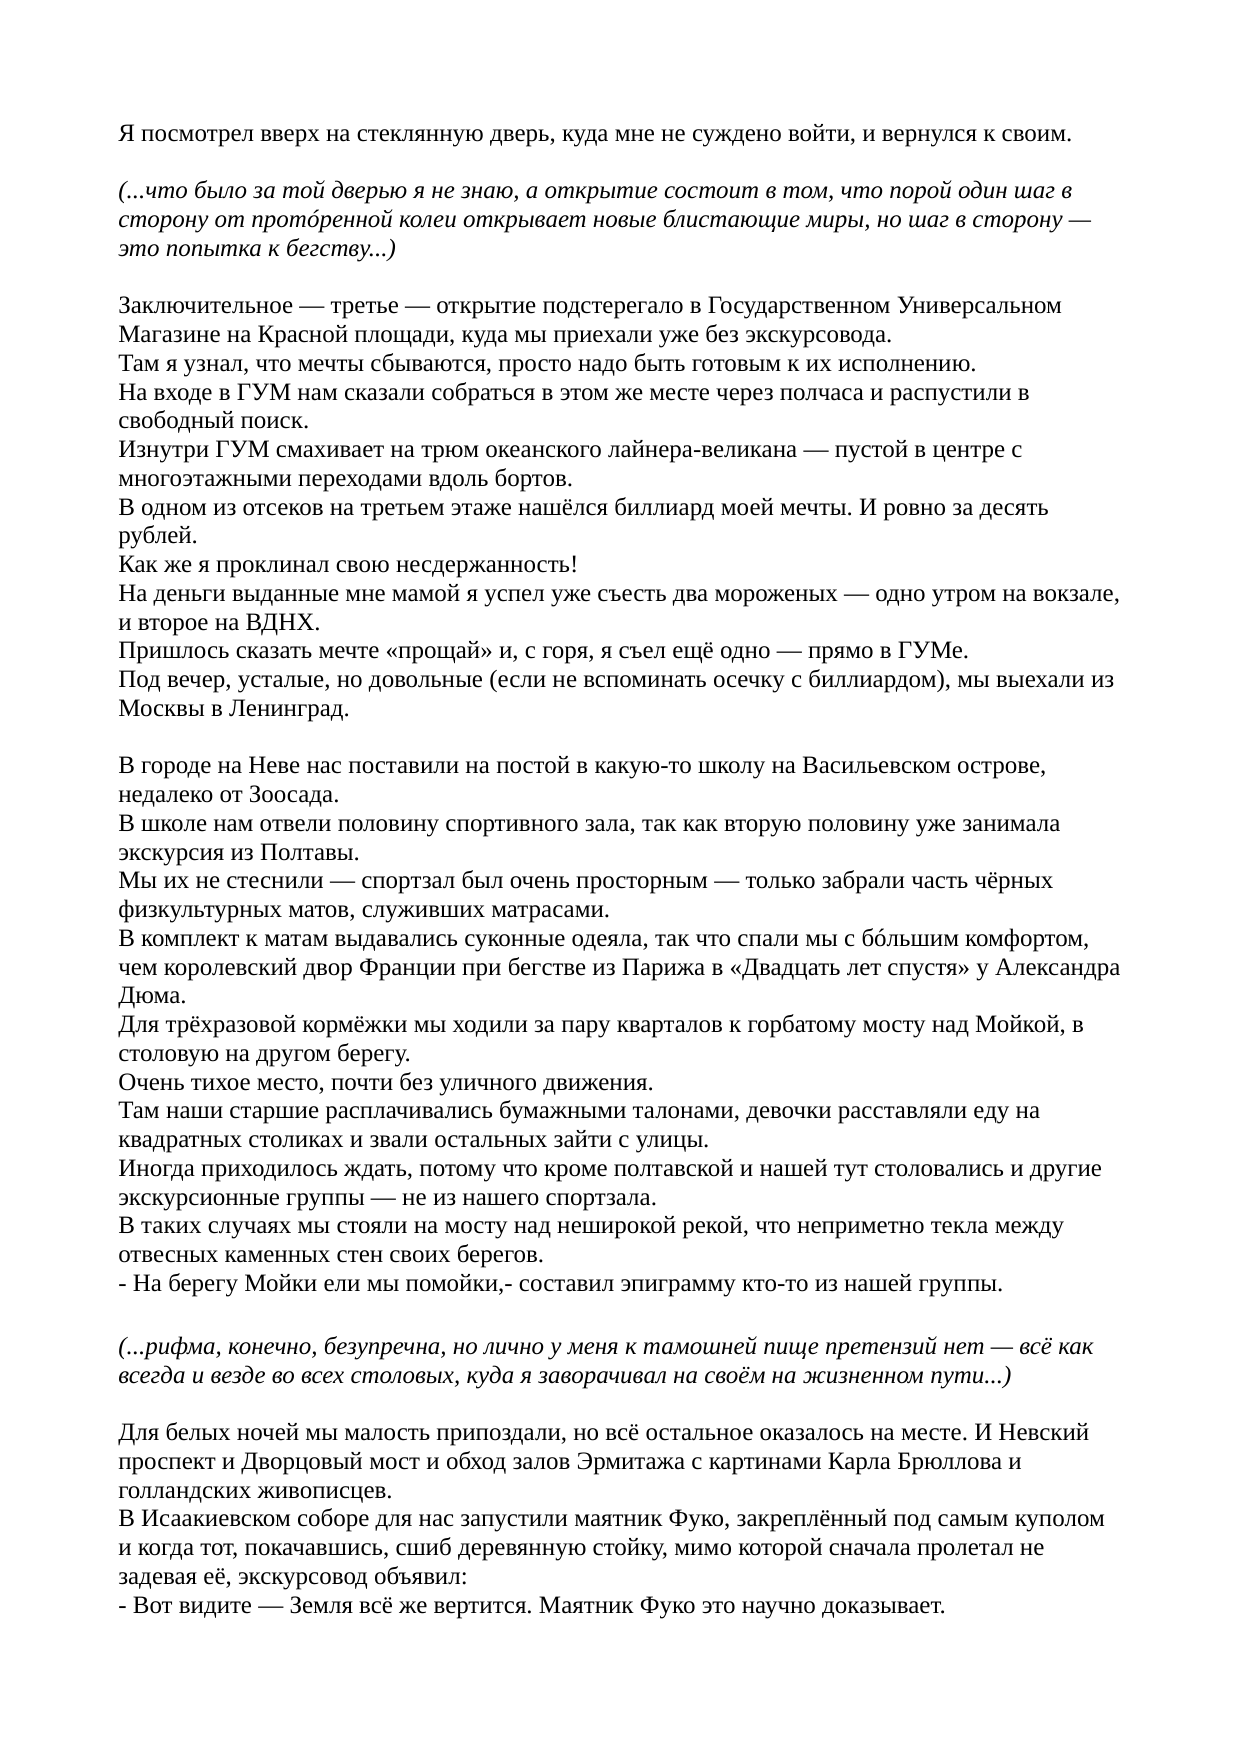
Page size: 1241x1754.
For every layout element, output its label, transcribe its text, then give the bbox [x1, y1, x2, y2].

text В школе нам отвели половину спортивного зала, так как вторую половину уже занимала экскурсия из Полтавы. [118, 808, 1122, 866]
text Очень тихое место, почти без уличного движения. [118, 1067, 1122, 1096]
text В городе на Неве нас поставили на постой в какую-то школу на Васильевском острове, недалеко от Зоосада. [118, 751, 1122, 808]
text Иногда приходилось ждать, потому что кроме полтавской и нашей тут столовались и другие экскурсионные группы — не из нашего спортзала. [118, 1153, 1122, 1211]
text Мы их не стеснили — спортзал был очень просторным — только забрали часть чёрных физкультурных матов, служивших матрасами. [118, 866, 1122, 923]
text На деньги выданные мне мамой я успел уже съесть два мороженых — одно утром на вокзале, и второе на ВДНХ. [118, 578, 1122, 636]
text Под вечер, усталые, но довольные (если не вспоминать осечку с биллиардом), мы выехали из Москвы в Ленинград. [118, 664, 1122, 722]
text В комплект к матам выдавались суконные одеяла, так что спали мы с бóльшим комфортом, чем королевский двор Франции при бегстве из Парижа в «Двадцать лет спустя» у Александра Дюма. [118, 923, 1122, 1009]
text (...что было за той дверью я не знаю, а открытие состоит в том, что порой один шаг в сторону от протóренной колеи открывает новые блистающие миры, но шаг в сторону — это попытка к бегству...) [118, 176, 1122, 262]
text (...рифма, конечно, безупречна, но лично у меня к тамошней пище претензий нет — всё как всегда и везде во всех столовых, куда я заворачивал на своём на жизненном пути...) [118, 1331, 1122, 1388]
text На входе в ГУМ нам сказали собраться в этом же месте через полчаса и распустили в свободный поиск. [118, 377, 1122, 434]
text Заключительное — третье — открытие подстерегало в Государственном Универсальном Магазине на Красной площади, куда мы приехали уже без экскурсовода. [118, 291, 1122, 348]
text Там наши старшие расплачивались бумажными талонами, девочки расставляли еду на квадратных столиках и звали остальных зайти с улицы. [118, 1096, 1122, 1153]
text Пришлось сказать мечте «прощай» и, с горя, я съел ещё одно — прямо в ГУМе. [118, 636, 1122, 664]
text В Исаакиевском соборе для нас запустили маятник Фуко, закреплённый под самым куполом и когда тот, покачавшись, сшиб деревянную стойку, мимо которой сначала пролетал не задевая её, экскурсовод объявил: [118, 1503, 1122, 1590]
text Там я узнал, что мечты сбываются, просто надо быть готовым к их исполнению. [118, 348, 1122, 377]
text Я посмотрел вверх на стеклянную дверь, куда мне не суждено войти, и вернулся к своим. [118, 118, 1122, 147]
text - Вот видите — Земля всё же вертится. Маятник Фуко это научно доказывает. [118, 1590, 1122, 1618]
text Как же я проклинал свою несдержанность! [118, 549, 1122, 578]
text Для белых ночей мы малость припоздали, но всё остальное оказалось на месте. И Невский проспект и Дворцовый мост и обход залов Эрмитажа с картинами Карла Брюллова и голландских живописцев. [118, 1417, 1122, 1503]
text В таких случаях мы стояли на мосту над неширокой рекой, что неприметно текла между отвесных каменных стен своих берегов. [118, 1211, 1122, 1268]
text Изнутри ГУМ смахивает на трюм океанского лайнера-великана — пустой в центре с многоэтажными переходами вдоль бортов. [118, 434, 1122, 492]
text - На берегу Мойки ели мы помойки,- составил эпиграмму кто-то из нашей группы. [118, 1268, 1122, 1297]
text Для трёхразовой кормёжки мы ходили за пару кварталов к горбатому мосту над Мойкой, в столовую на другом берегу. [118, 1009, 1122, 1067]
text В одном из отсеков на третьем этаже нашёлся биллиард моей мечты. И ровно за десять рублей. [118, 492, 1122, 549]
